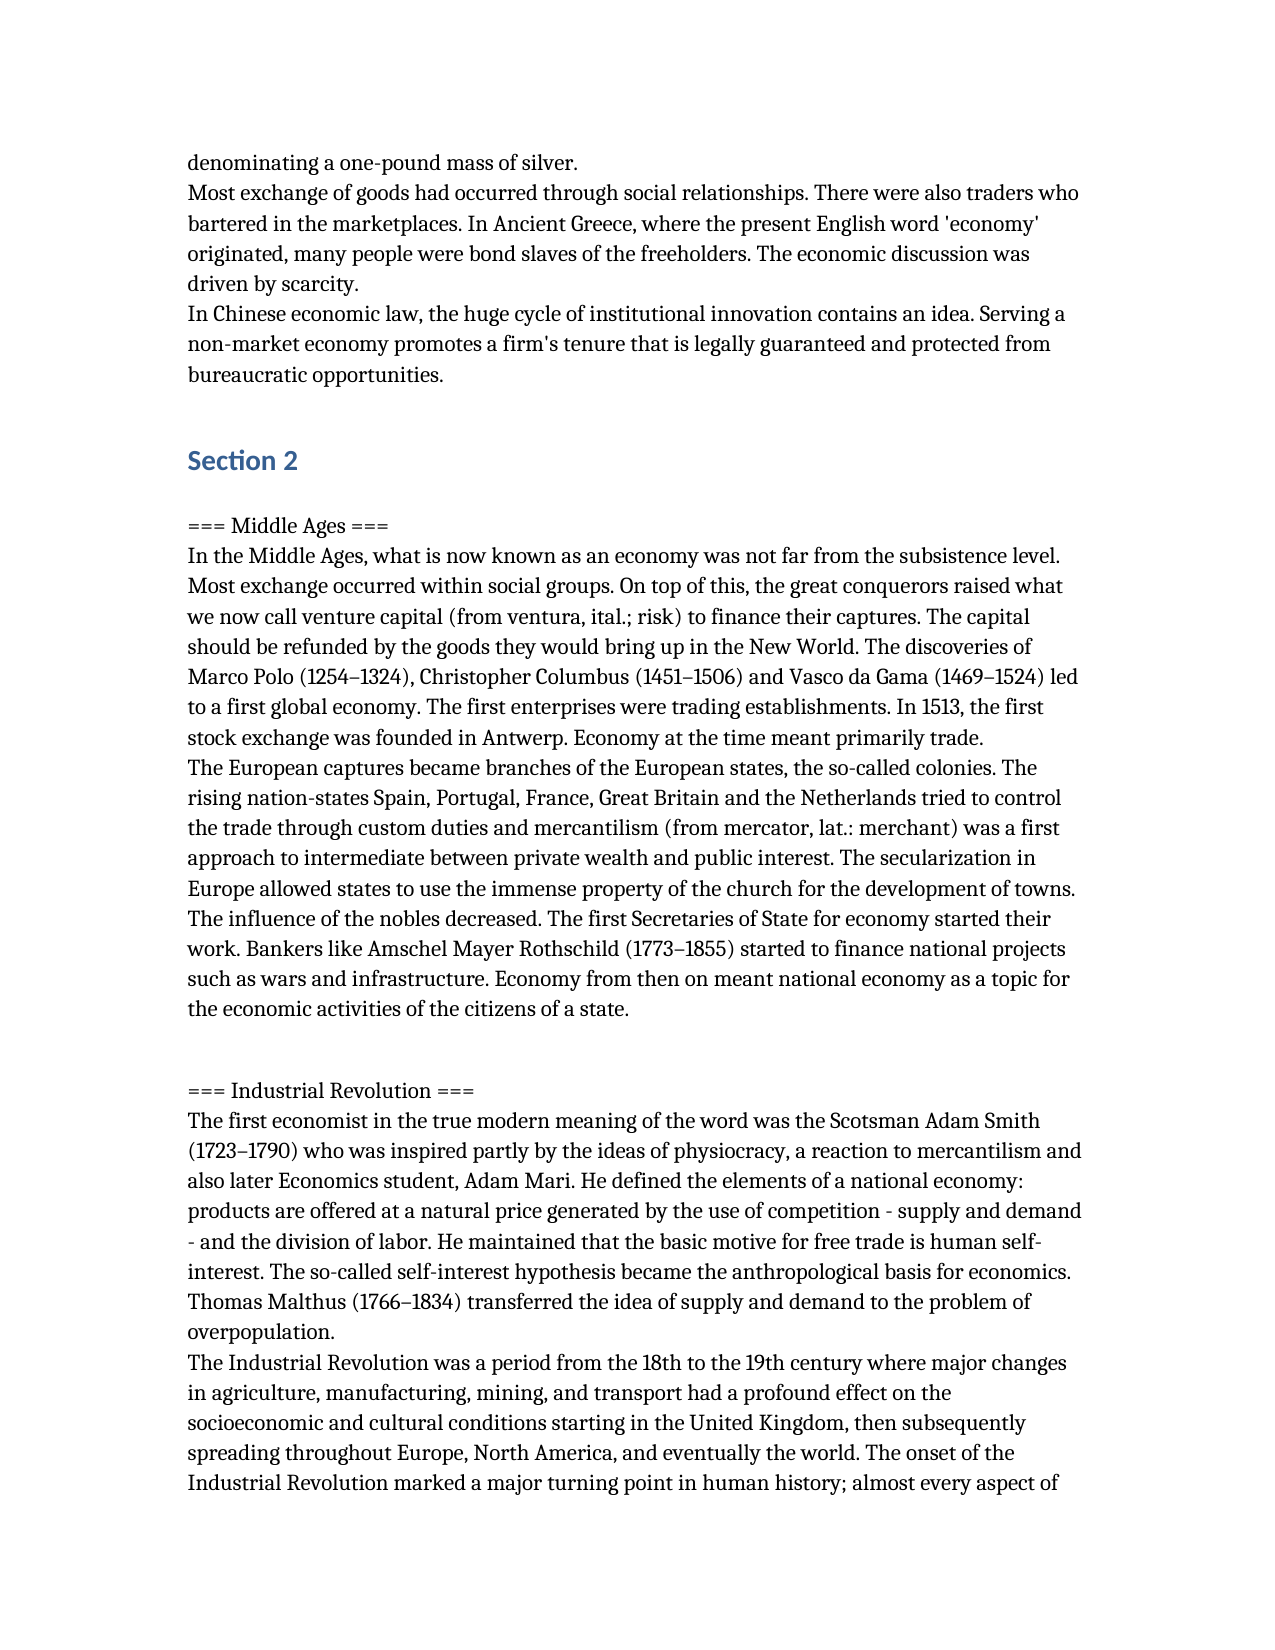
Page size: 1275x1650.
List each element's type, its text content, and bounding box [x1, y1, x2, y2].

text === Middle Ages === In the Middle Ages, what is now known as an economy was not far from the subsistence level. Most exchange occurred within social groups. On top of this, the great conquerors raised what we now call venture capital (from ventura, ital.; risk) to finance their captures. The capital should be refunded by the goods they would bring up in the New World. The discoveries of Marco Polo (1254–1324), Christopher Columbus (1451–1506) and Vasco da Gama (1469–1524) led to a first global economy. The first enterprises were trading establishments. In 1513, the first stock exchange was founded in Antwerp. Economy at the time meant primarily trade. The European captures became branches of the European states, the so-called colonies. The rising nation-states Spain, Portugal, France, Great Britain and the Netherlands tried to control the trade through custom duties and mercantilism (from mercator, lat.: merchant) was a first approach to intermediate between private wealth and public interest. The secularization in Europe allowed states to use the immense property of the church for the development of towns. The influence of the nobles decreased. The first Secretaries of State for economy started their work. Bankers like Amschel Mayer Rothschild (1773–1855) started to finance national projects such as wars and infrastructure. Economy from then on meant national economy as a topic for the economic activities of the citizens of a state. [187, 483, 1087, 1022]
text === Industrial Revolution === The first economist in the true modern meaning of the word was the Scotsman Adam Smith (1723–1790) who was inspired partly by the ideas of physiocracy, a reaction to mercantilism and also later Economics student, Adam Mari. He defined the elements of a national economy: products are offered at a natural price generated by the use of competition - supply and demand - and the division of labor. He maintained that the basic motive for free trade is human self-interest. The so-called self-interest hypothesis became the anthropological basis for economics. Thomas Malthus (1766–1834) transferred the idea of supply and demand to the problem of overpopulation. The Industrial Revolution was a period from the 18th to the 19th century where major changes in agriculture, manufacturing, mining, and transport had a profound effect on the socioeconomic and cultural conditions starting in the United Kingdom, then subsequently spreading throughout Europe, North America, and eventually the world. The onset of the Industrial Revolution marked a major turning point in human history; almost every aspect of [187, 1047, 1087, 1496]
subtitle Section 2 [187, 442, 1087, 477]
text denominating a one-pound mass of silver. Most exchange of goods had occurred through social relationships. There were also traders who bartered in the marketplaces. In Ancient Greece, where the present English word 'economy' originated, many people were bond slaves of the freeholders. The economic discussion was driven by scarcity. In Chinese economic law, the huge cycle of institutional innovation contains an idea. Serving a non-market economy promotes a firm's tenure that is legally guaranteed and protected from bureaucratic opportunities. [187, 150, 1087, 388]
